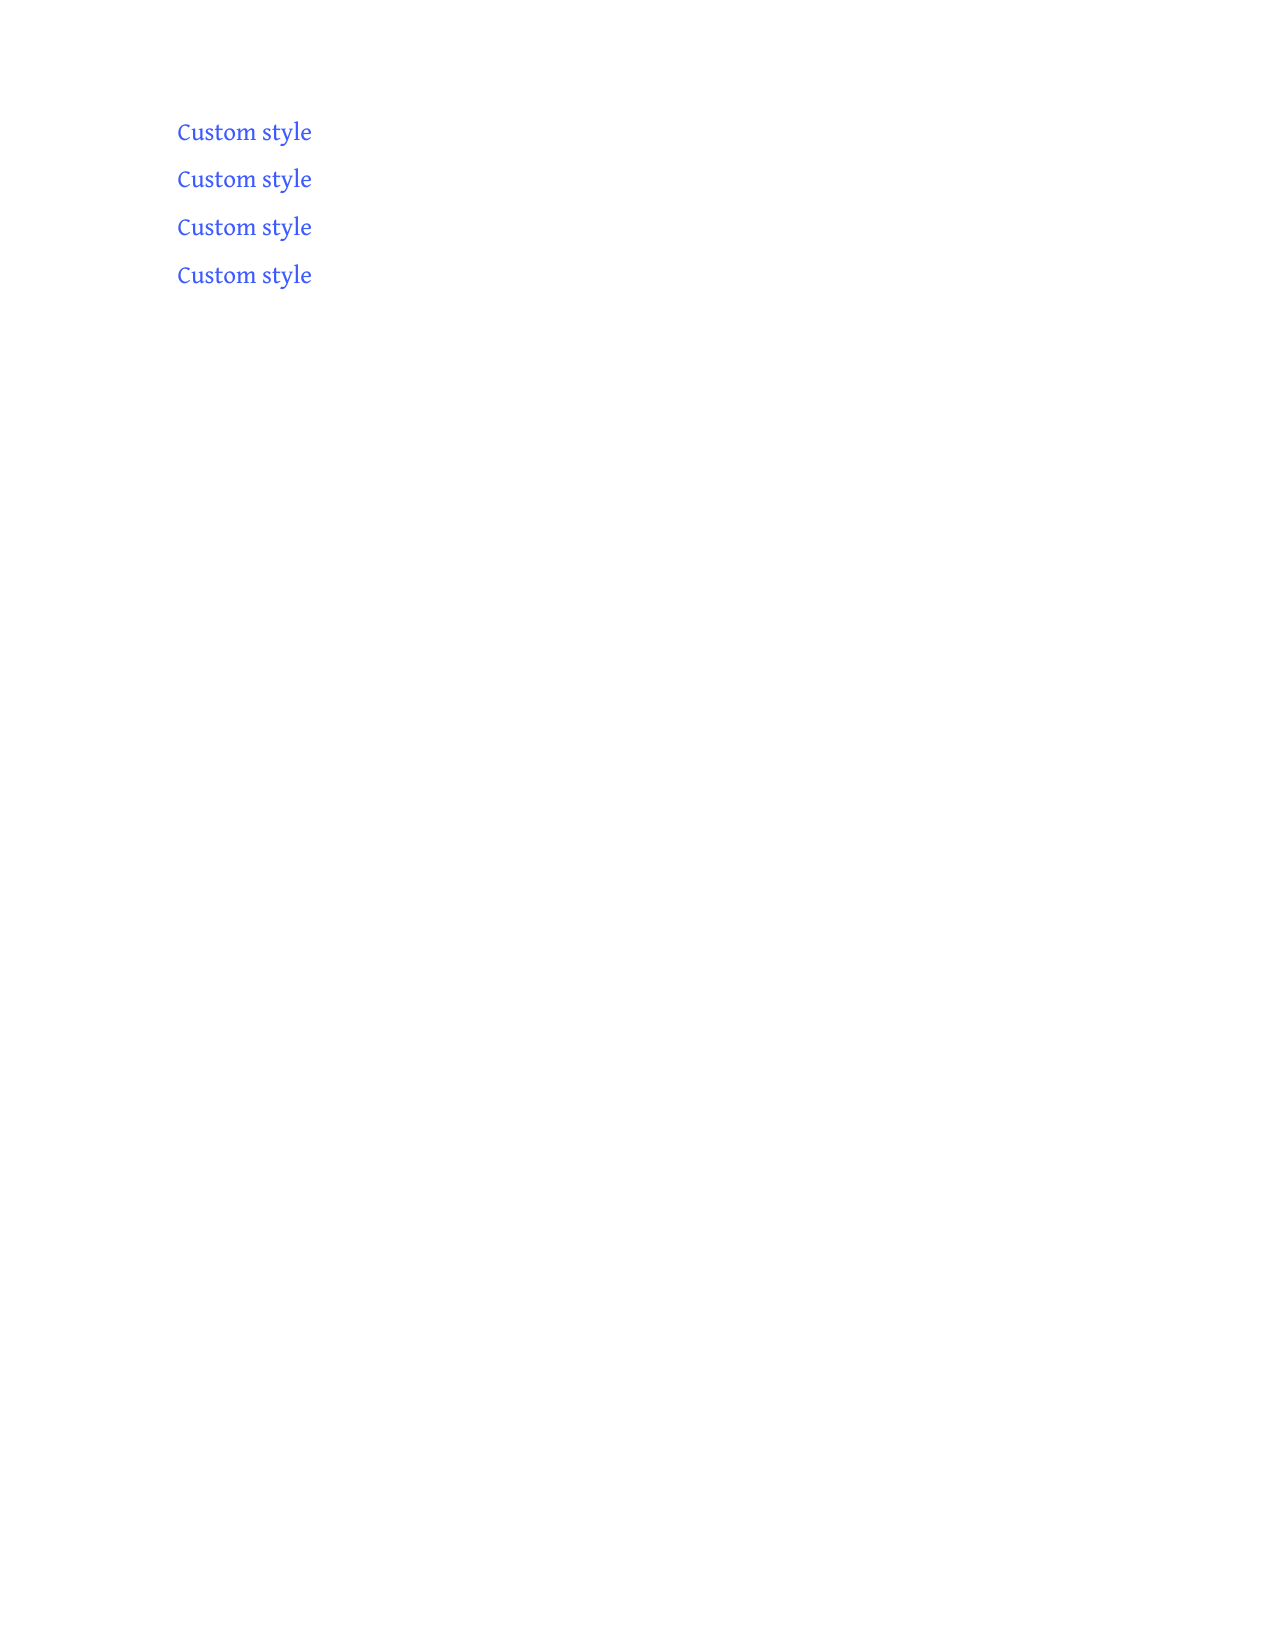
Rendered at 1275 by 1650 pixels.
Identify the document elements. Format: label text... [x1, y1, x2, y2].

text Custom style [177, 262, 1098, 291]
text Custom style [177, 118, 1098, 147]
text Custom style [177, 214, 1098, 243]
text Custom style [177, 166, 1098, 195]
